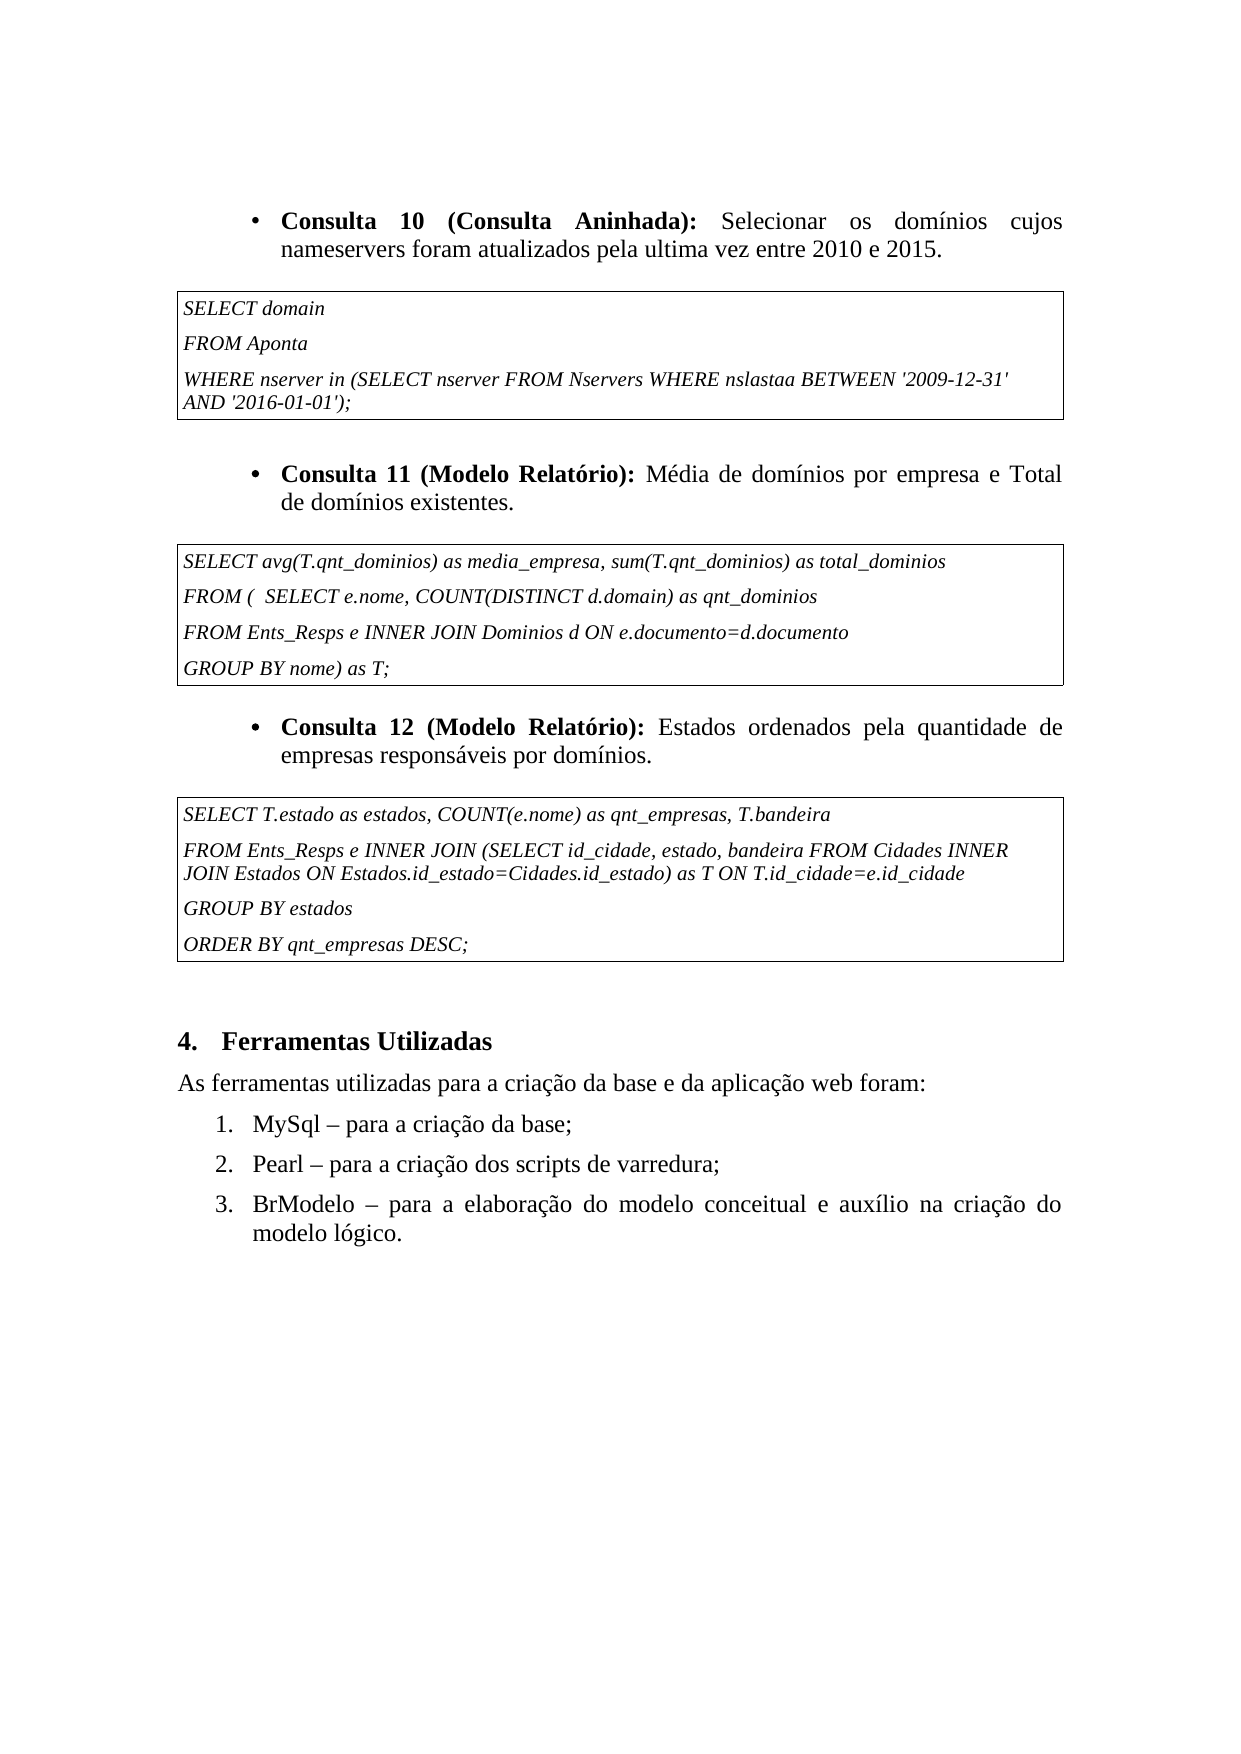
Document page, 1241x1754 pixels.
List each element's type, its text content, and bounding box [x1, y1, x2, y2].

title Ferramentas Utilizadas [177, 1027, 1063, 1057]
list Consulta 12 (Modelo Relatório): Estados ordenados pela quantidade de empresas responsáveis por domínios. [251, 713, 1063, 769]
table_header SELECT avg(T.qnt_dominios) as media_empresa, sum(T.qnt_dominios) as total_dominios FROM ( SELECT e.nome, COUNT(DISTINCT d.domain) as qnt_dominios FROM Ents_Resps e INNER JOIN Dominios d ON e.documento=d.documento GROUP BY nome) as T; [178, 545, 1063, 685]
list Consulta 10 (Consulta Aninhada): Selecionar os domínios cujos nameservers foram atualizados pela ultima vez entre 2010 e 2015. [251, 207, 1063, 263]
list BrModelo – para a elaboração do modelo conceitual e auxílio na criação do modelo lógico. [215, 1190, 1063, 1246]
table_header SELECT T.estado as estados, COUNT(e.nome) as qnt_empresas, T.bandeira FROM Ents_Resps e INNER JOIN (SELECT id_cidade, estado, bandeira FROM Cidades INNER JOIN Estados ON Estados.id_estado=Cidades.id_estado) as T ON T.id_cidade=e.id_cidade GROUP BY estados ORDER BY qnt_empresas DESC; [178, 798, 1063, 961]
list MySql – para a criação da base; [215, 1109, 1063, 1138]
list Pearl – para a criação dos scripts de varredura; [215, 1150, 1063, 1178]
table_header SELECT domain FROM Aponta WHERE nserver in (SELECT nserver FROM Nservers WHERE nslastaa BETWEEN '2009-12-31' AND '2016-01-01'); [178, 292, 1063, 419]
list Consulta 11 (Modelo Relatório): Média de domínios por empresa e Total de domínios existentes. [251, 460, 1063, 516]
text As ferramentas utilizadas para a criação da base e da aplicação web foram: [177, 1069, 1063, 1097]
